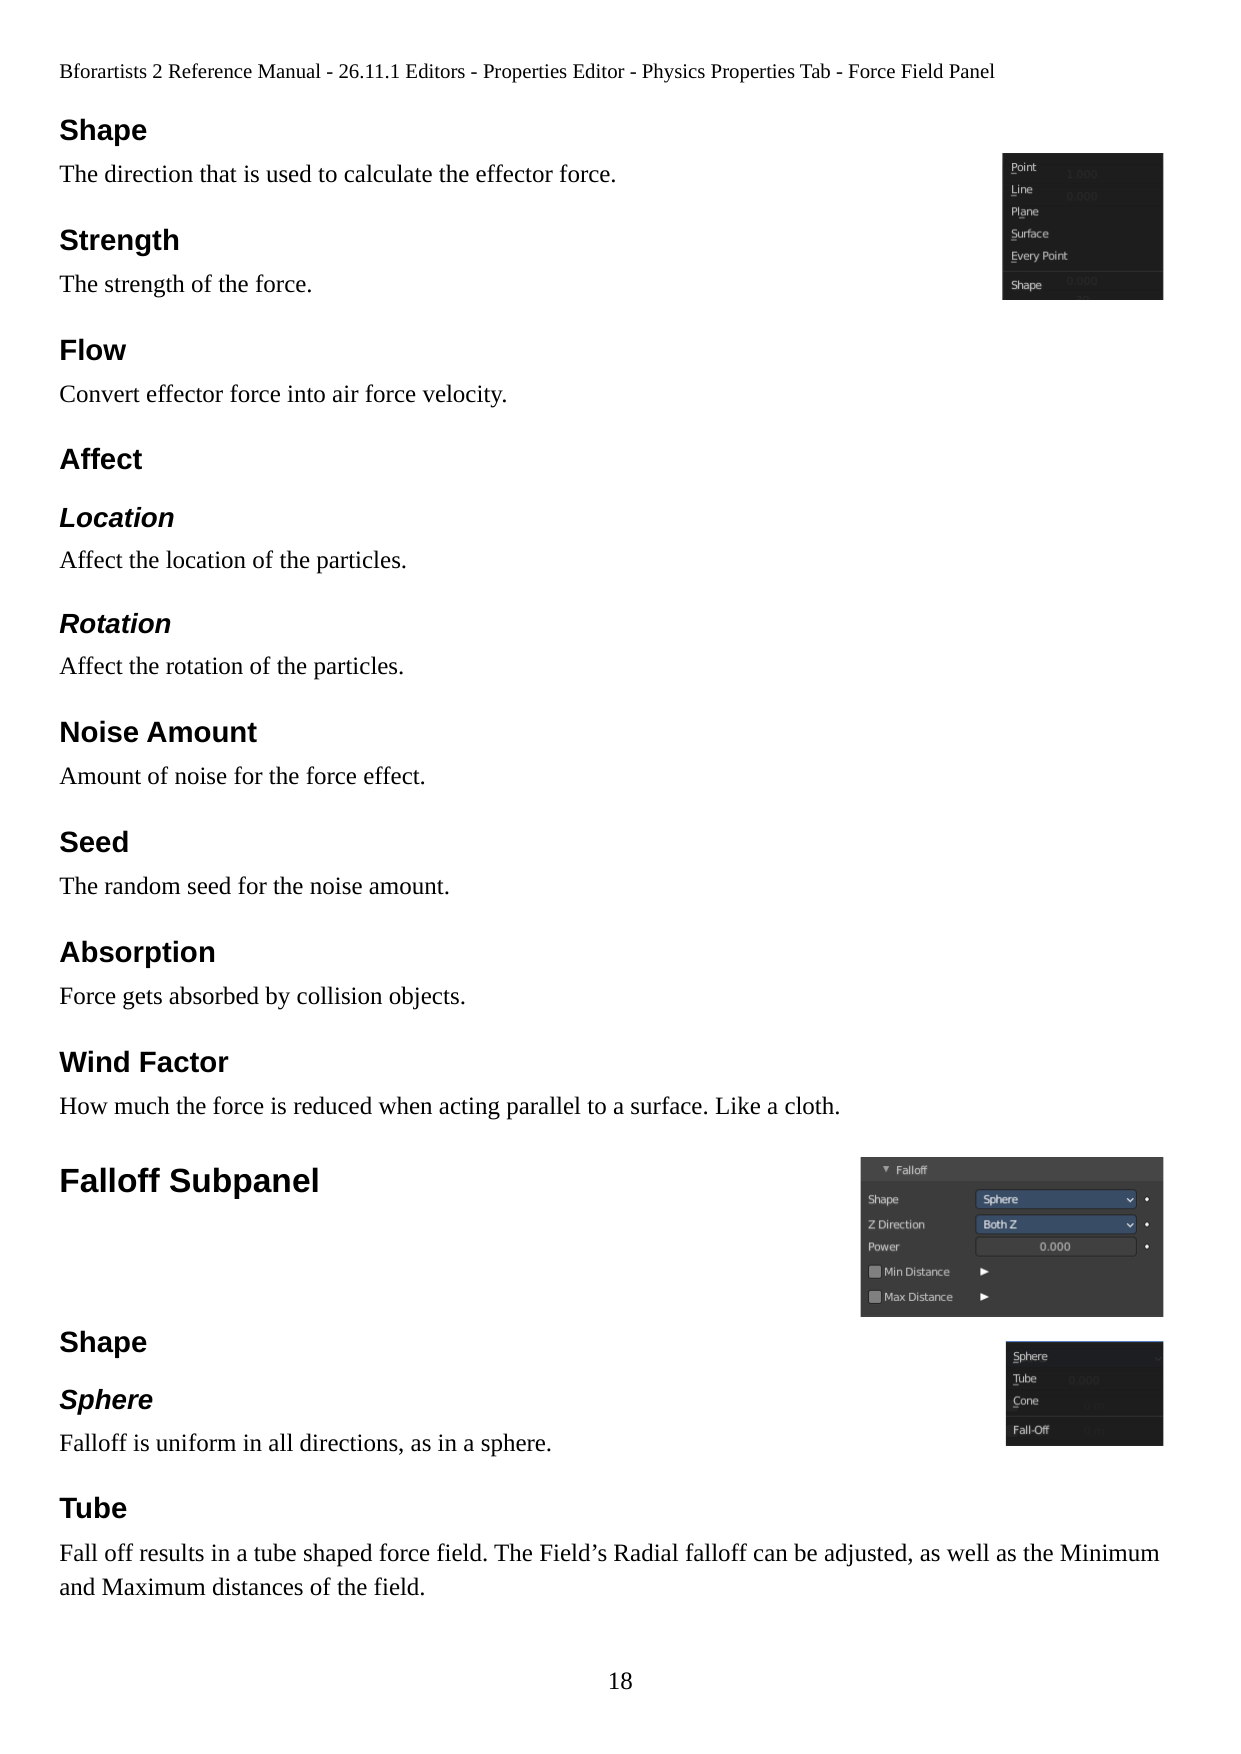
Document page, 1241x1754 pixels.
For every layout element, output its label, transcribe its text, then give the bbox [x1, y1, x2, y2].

subtitle Shape [59, 1325, 1181, 1358]
text The random seed for the noise amount. [59, 871, 1181, 900]
text Fall off results in a tube shaped force field. The Field’s Radial falloff can be adjusted, as well as the Minimum and Maximum distances of the field. [59, 1538, 1181, 1601]
subtitle [1164, 1383, 1181, 1415]
subtitle Strength [59, 222, 1002, 256]
text The direction that is used to calculate the effector force. [59, 159, 1002, 188]
subtitle Falloff Subpanel [59, 1161, 860, 1199]
subtitle Wind Factor [59, 1045, 1181, 1078]
text Affect the rotation of the particles. [59, 651, 1181, 680]
text Amount of noise for the force effect. [59, 761, 1181, 790]
text The strength of the force. [59, 269, 1002, 297]
picture [1005, 1341, 1164, 1446]
text Convert effector force into air force velocity. [59, 379, 1181, 407]
subtitle [1164, 222, 1181, 256]
text Affect the location of the particles. [59, 545, 1181, 574]
subtitle Absorption [59, 935, 1181, 968]
subtitle Affect [59, 442, 1181, 476]
text How much the force is reduced when acting parallel to a surface. Like a cloth. [59, 1091, 1181, 1120]
picture [1002, 153, 1164, 300]
picture [860, 1157, 1164, 1317]
subtitle Rotation [59, 607, 1181, 639]
subtitle Sphere [59, 1383, 1005, 1415]
text Force gets absorbed by collision objects. [59, 981, 1181, 1010]
subtitle Seed [59, 825, 1181, 859]
subtitle [1164, 1161, 1181, 1199]
subtitle Location [59, 501, 1181, 533]
subtitle Shape [59, 113, 1181, 146]
subtitle Flow [59, 332, 1181, 366]
text Falloff is uniform in all directions, as in a sphere. [59, 1428, 1181, 1457]
subtitle Tube [59, 1491, 1181, 1525]
subtitle Noise Amount [59, 715, 1181, 749]
